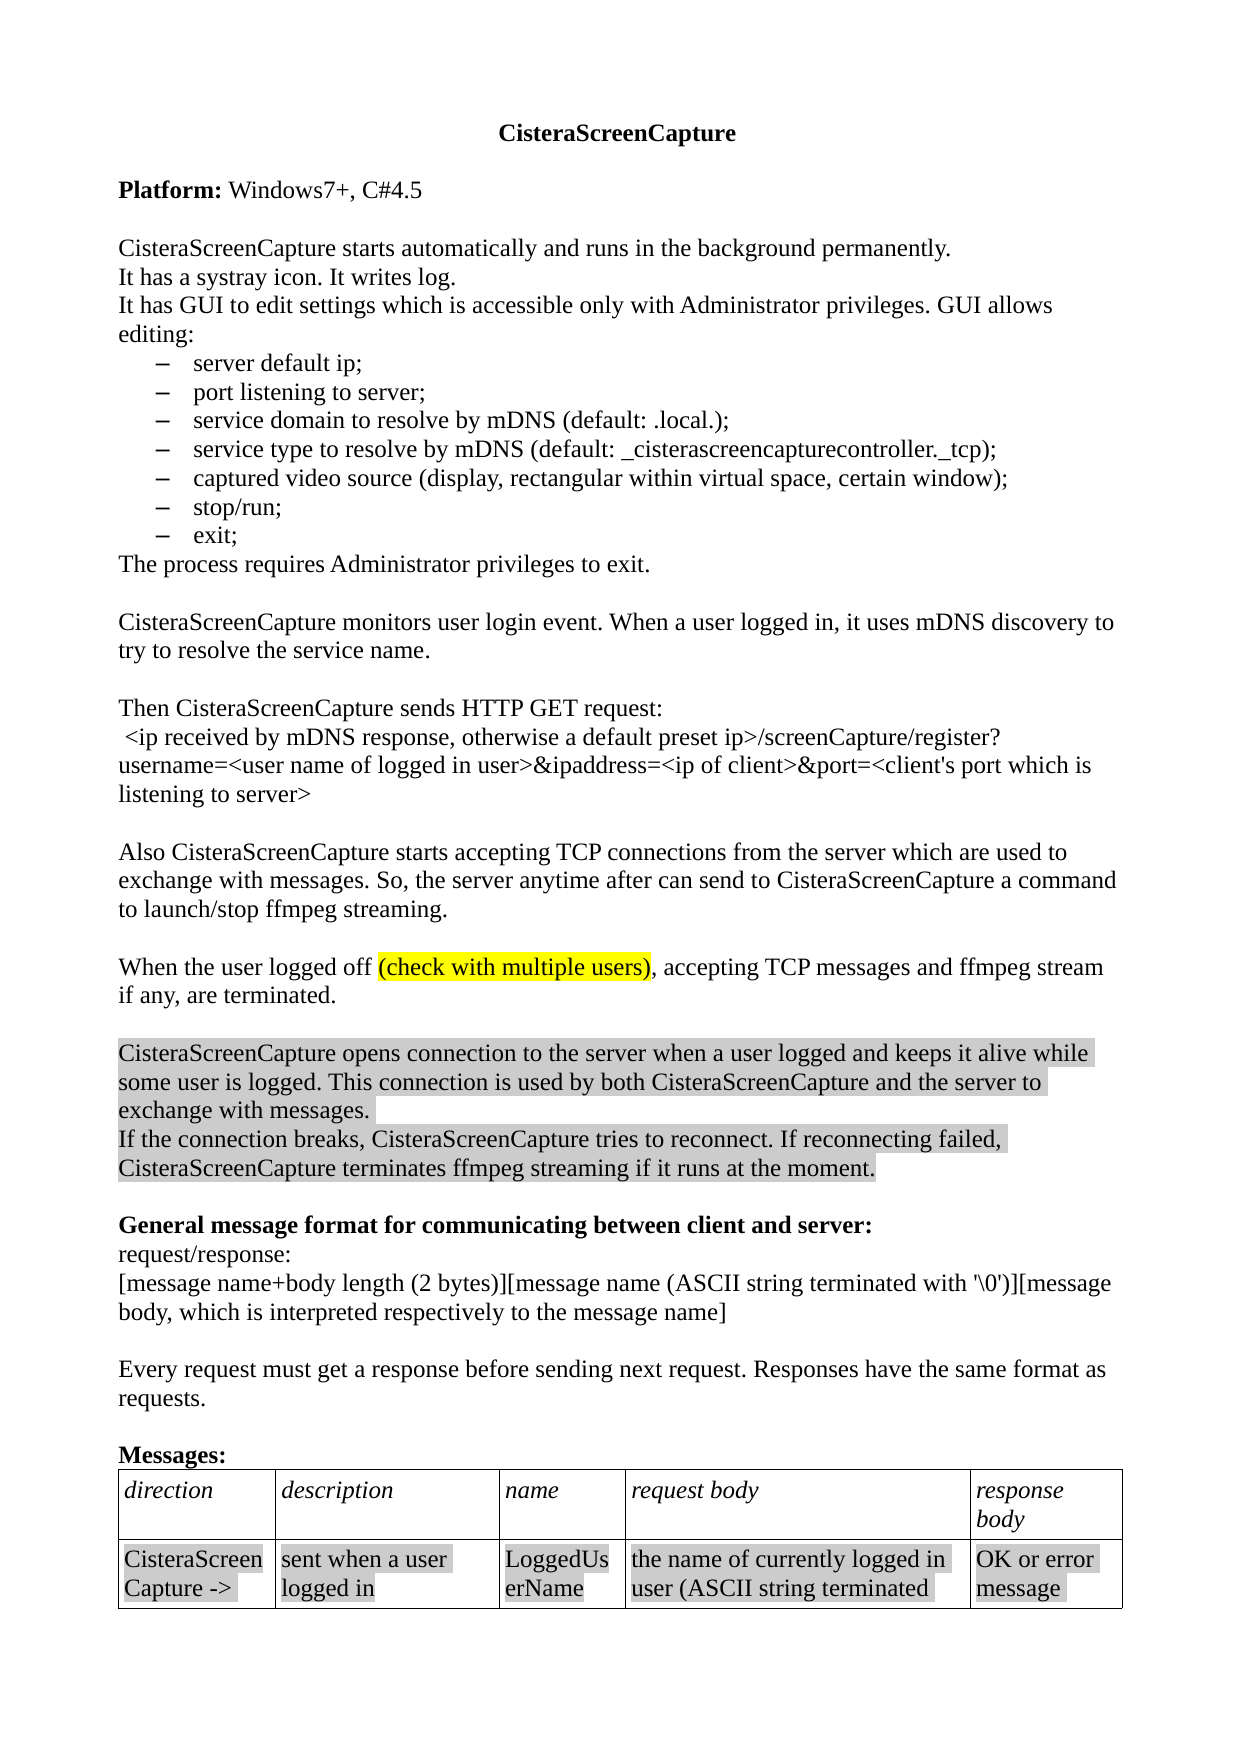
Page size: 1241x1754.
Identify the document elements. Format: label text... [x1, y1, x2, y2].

text Messages: [118, 1441, 1122, 1469]
text General message format for communicating between client and server: [118, 1211, 1122, 1239]
text [message name+body length (2 bytes)][message name (ASCII string terminated with '\0')][message body, which is interpreted respectively to the message name] [118, 1268, 1122, 1326]
text CisteraScreenCapture [118, 118, 1122, 147]
list port listening to server; [156, 377, 1122, 406]
text When the user logged off (check with multiple users), accepting TCP messages and ffmpeg stream if any, are terminated. [118, 952, 1122, 1009]
text Platform: Windows7+, C#4.5 [118, 176, 1122, 204]
text CisteraScreenCapture opens connection to the server when a user logged and keeps it alive while some user is logged. This connection is used by both CisteraScreenCapture and the server to exchange with messages. [118, 1038, 1122, 1124]
table_header request body [626, 1470, 970, 1538]
text If the connection breaks, CisteraScreenCapture tries to reconnect. If reconnecting failed, CisteraScreenCapture terminates ffmpeg streaming if it runs at the moment. [118, 1124, 1122, 1182]
text CisteraScreenCapture starts automatically and runs in the background permanently. [118, 233, 1122, 262]
list service type to resolve by mDNS (default: _cisterascreencapturecontroller._tcp); [156, 434, 1122, 463]
text Also CisteraScreenCapture starts accepting TCP connections from the server which are used to exchange with messages. So, the server anytime after can send to CisteraScreenCapture a command to launch/stop ffmpeg streaming. [118, 837, 1122, 923]
table_header response body [971, 1470, 1122, 1538]
list stop/run; [156, 492, 1122, 521]
text CisteraScreenCapture monitors user login event. When a user logged in, it uses mDNS discovery to try to resolve the service name. [118, 607, 1122, 664]
text The process requires Administrator privileges to exit. [118, 549, 1122, 578]
text It has GUI to edit settings which is accessible only with Administrator privileges. GUI allows editing: [118, 291, 1122, 348]
text Then CisteraScreenCapture sends HTTP GET request: [118, 693, 1122, 722]
text <ip received by mDNS response, otherwise a default preset ip>/screenCapture/register?username=<user name of logged in user>&ipaddress=<ip of client>&port=<client's port which is listening to server> [118, 722, 1122, 808]
table_cell the name of currently logged in user (ASCII string terminated [626, 1540, 970, 1607]
list server default ip; [156, 348, 1122, 377]
table_cell CisteraScreenCapture -> [119, 1540, 275, 1607]
table_header description [276, 1470, 499, 1538]
list service domain to resolve by mDNS (default: .local.); [156, 406, 1122, 434]
table_header direction [119, 1470, 275, 1538]
table_header name [500, 1470, 625, 1538]
table_cell OK or error message [971, 1540, 1122, 1607]
text request/response: [118, 1239, 1122, 1268]
table_cell LoggedUserName [500, 1540, 625, 1607]
table_cell sent when a user logged in [276, 1540, 499, 1607]
text It has a systray icon. It writes log. [118, 262, 1122, 291]
list exit; [156, 521, 1122, 549]
list captured video source (display, rectangular within virtual space, certain window); [156, 463, 1122, 492]
text Every request must get a response before sending next request. Responses have the same format as requests. [118, 1354, 1122, 1412]
